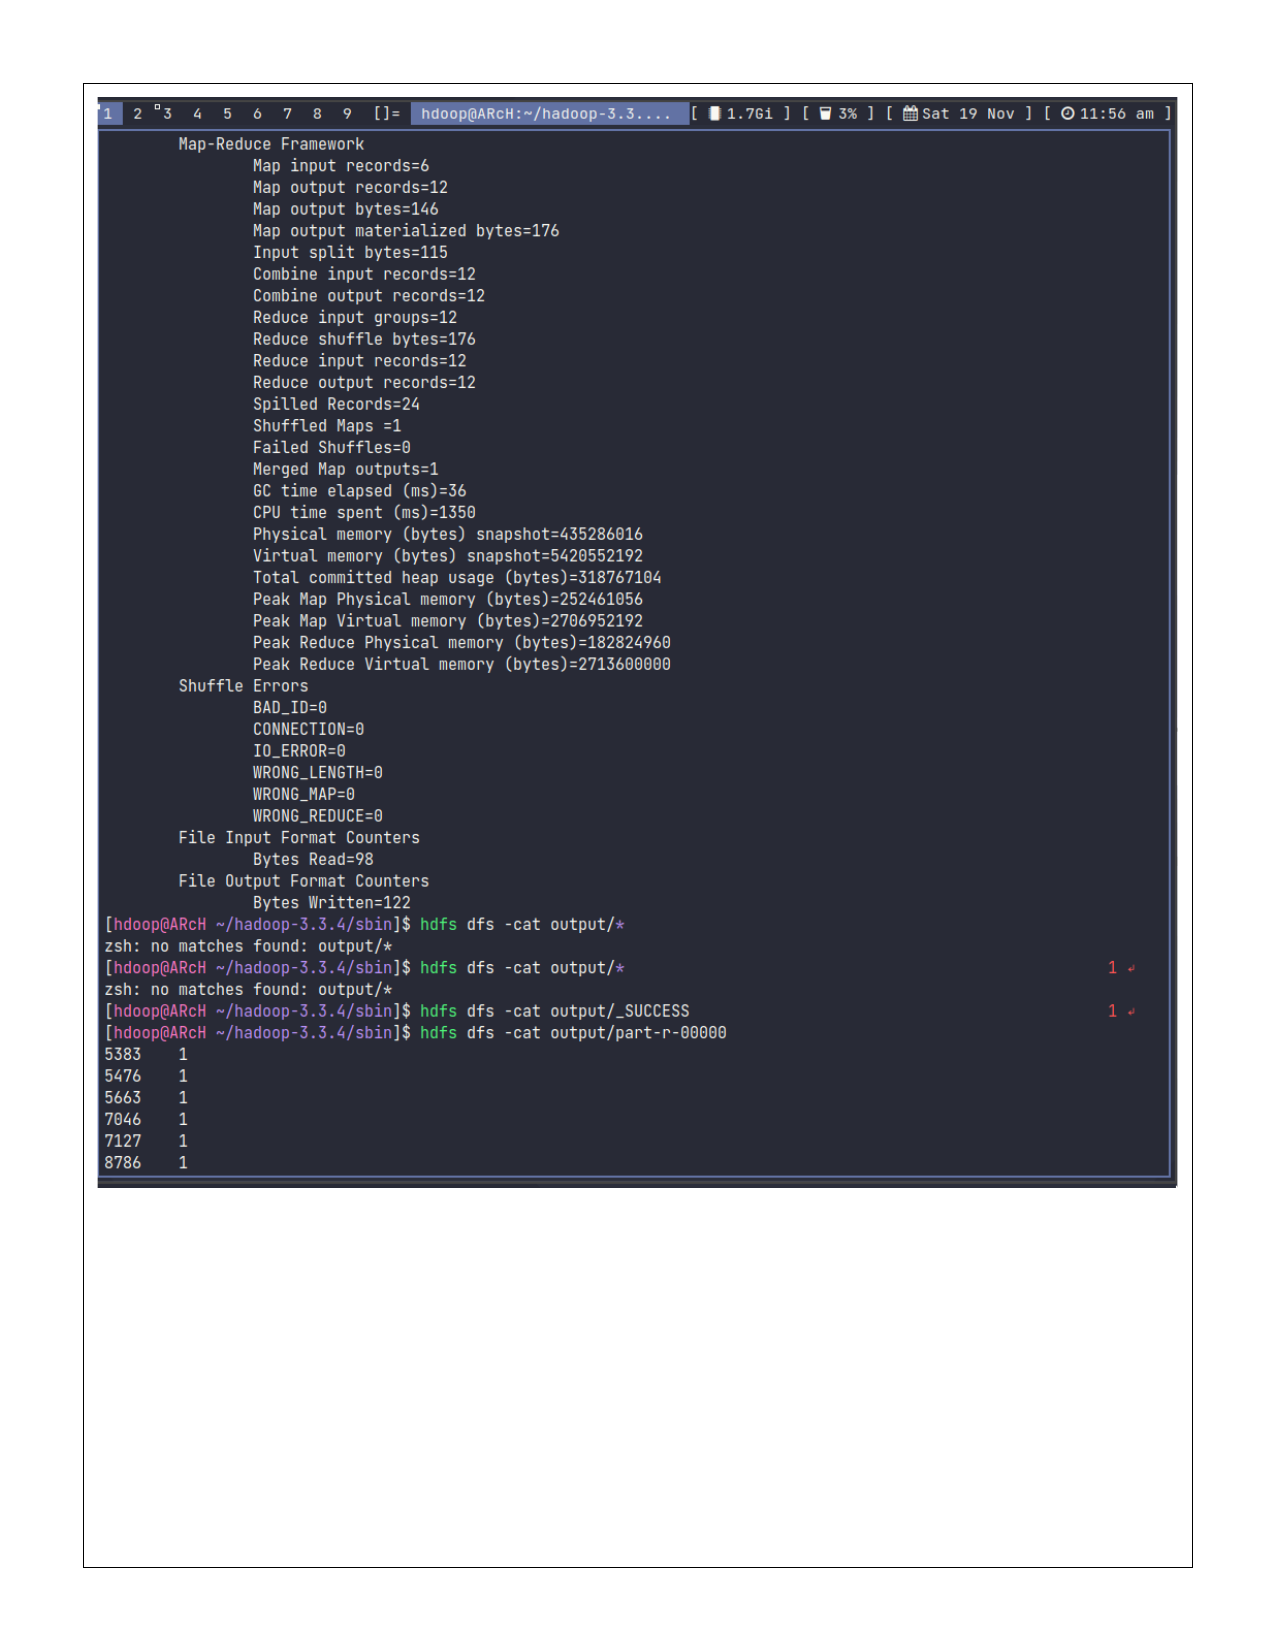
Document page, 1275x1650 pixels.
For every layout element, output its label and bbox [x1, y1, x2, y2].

picture [97, 97, 1178, 1188]
